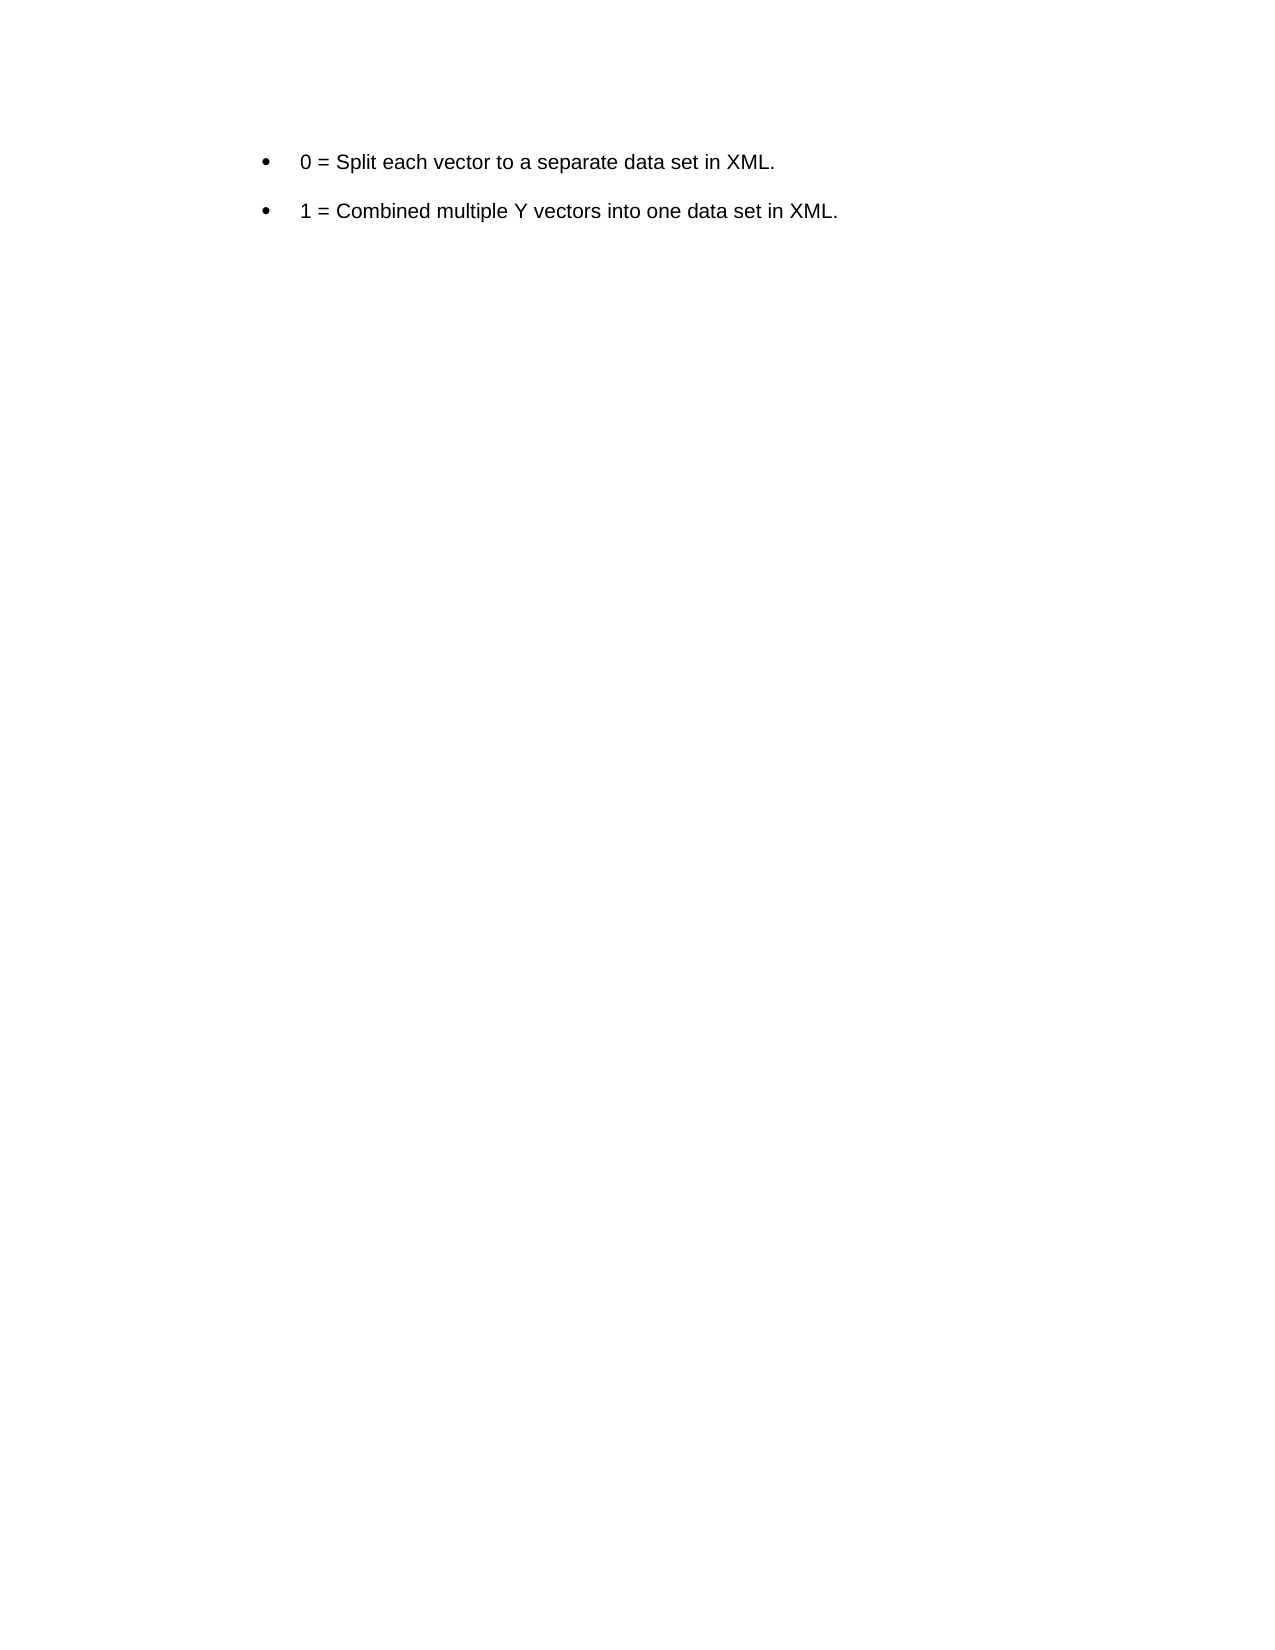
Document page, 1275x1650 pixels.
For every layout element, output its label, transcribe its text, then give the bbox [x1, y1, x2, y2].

list 0 = Split each vector to a separate data set in XML. [262, 150, 1125, 174]
list 1 = Combined multiple Y vectors into one data set in XML. [262, 199, 1125, 223]
